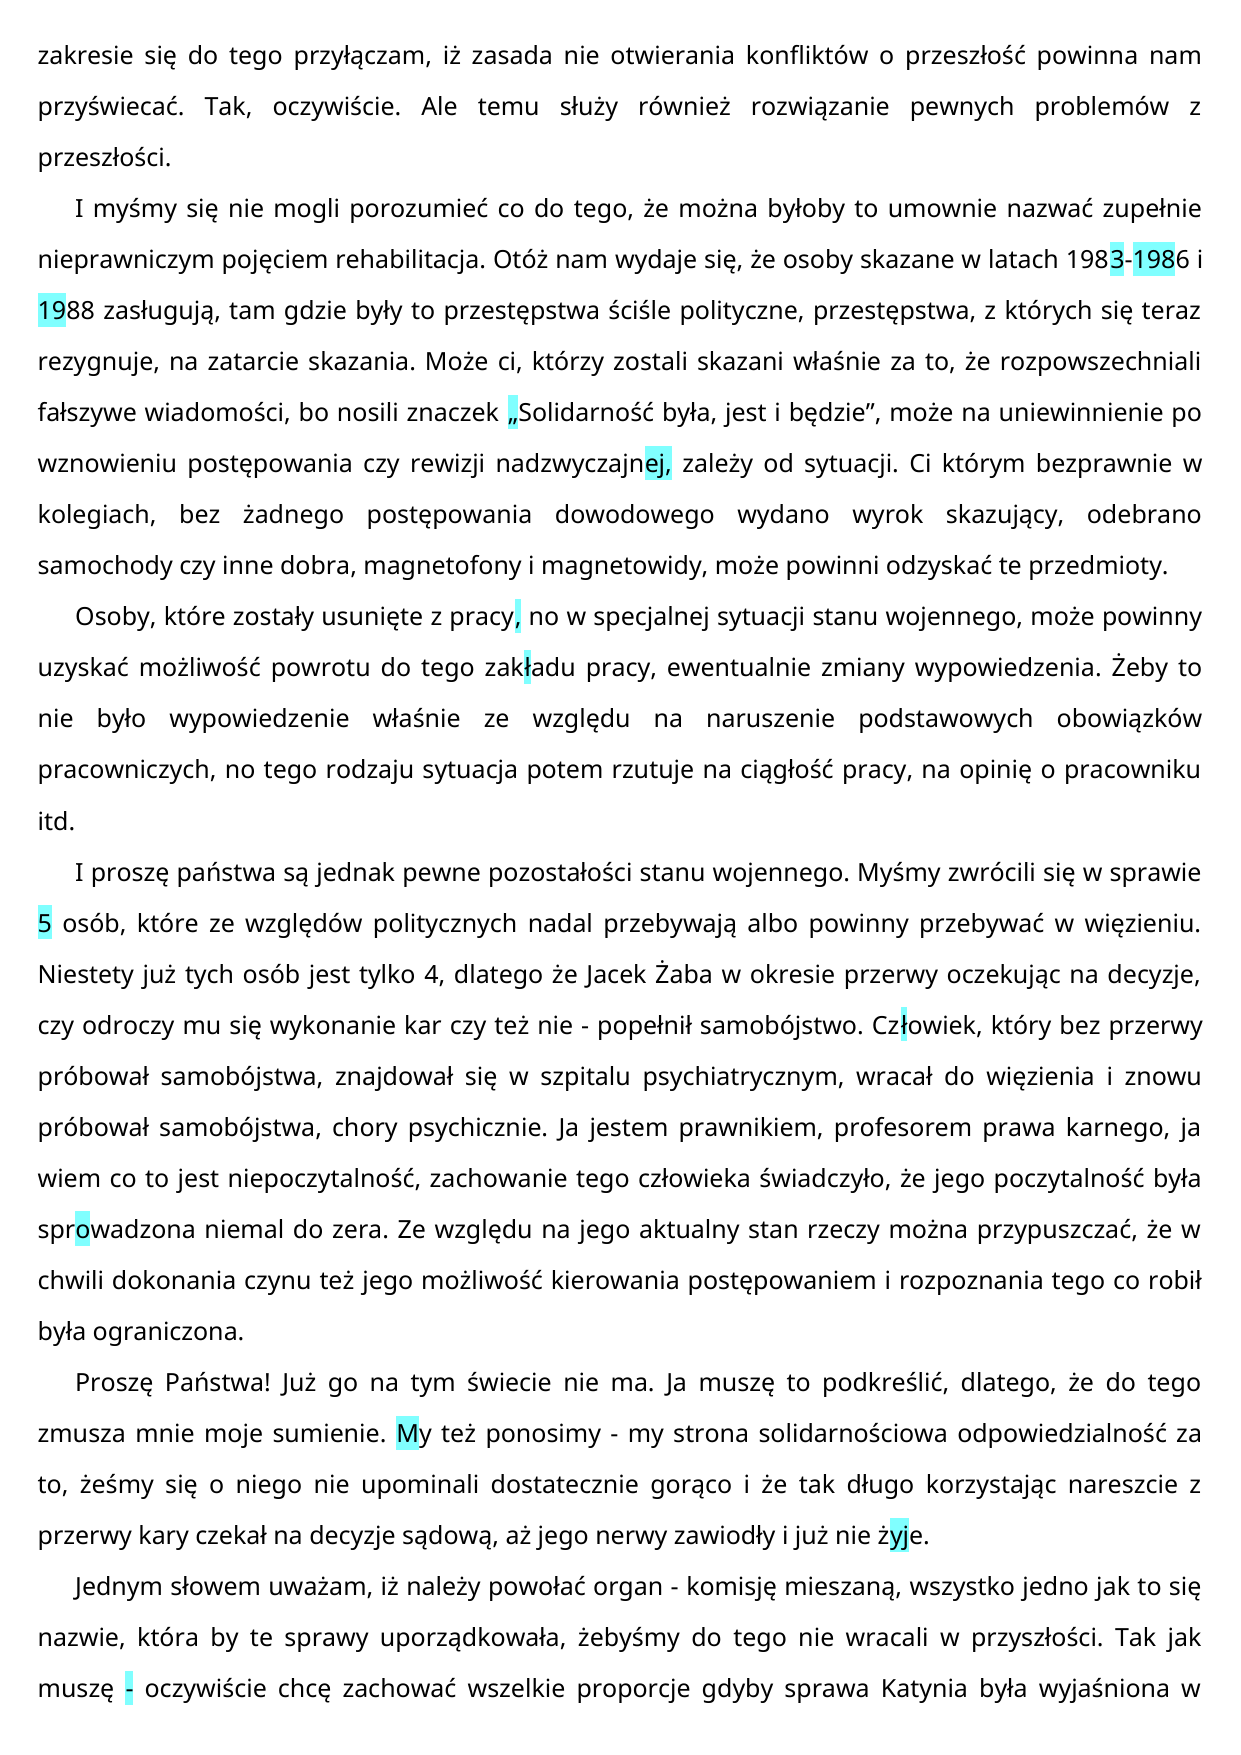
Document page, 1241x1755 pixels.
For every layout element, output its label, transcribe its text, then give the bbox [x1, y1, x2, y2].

text Osoby, które zostały usunięte z pracy, no w specjalnej sytuacji stanu wojennego, może powinny uzyskać możliwość powrotu do tego zakładu pracy, ewentualnie zmiany wypowiedzenia. Żeby to nie było wypowiedzenie właśnie ze względu na naruszenie podstawowych obowiązków pracowniczych, no tego rodzaju sytuacja potem rzutuje na ciągłość pracy, na opinię o pracowniku itd. [37, 599, 1203, 837]
text zakresie się do tego przyłączam, iż zasada nie otwierania konfliktów o przeszłość powinna nam przyświecać. Tak, oczywiście. Ale temu służy również rozwiązanie pewnych problemów z przeszłości. [37, 37, 1203, 174]
text Jednym słowem uważam, iż należy powołać organ - komisję mieszaną, wszystko jedno jak to się nazwie, która by te sprawy uporządkowała, żebyśmy do tego nie wracali w przyszłości. Tak jak muszę - oczywiście chcę zachować wszelkie proporcje gdyby sprawa Katynia była wyjaśniona w [37, 1569, 1203, 1705]
text Proszę Państwa! Już go na tym świecie nie ma. Ja muszę to podkreślić, dlatego, że do tego zmusza mnie moje sumienie. My też ponosimy - my strona solidarnościowa odpowiedzialność za to, żeśmy się o niego nie upominali dostatecznie gorąco i że tak długo korzystając nareszcie z przerwy kary czekał na decyzje sądową, aż jego nerwy zawiodły i już nie żyje. [37, 1364, 1203, 1552]
text I myśmy się nie mogli porozumieć co do tego, że można byłoby to umownie nazwać zupełnie nieprawniczym pojęciem rehabilitacja. Otóż nam wydaje się, że osoby skazane w latach 1983-1986 i 1988 zasługują, tam gdzie były to przestępstwa ściśle polityczne, przestępstwa, z których się teraz rezygnuje, na zatarcie skazania. Może ci, którzy zostali skazani właśnie za to, że rozpowszechniali fałszywe wiadomości, bo nosili znaczek „Solidarność była, jest i będzie”, może na uniewinnienie po wznowieniu postępowania czy rewizji nadzwyczajnej, zależy od sytuacji. Ci którym bezprawnie w kolegiach, bez żadnego postępowania dowodowego wydano wyrok skazujący, odebrano samochody czy inne dobra, magnetofony i magnetowidy, może powinni odzyskać te przedmioty. [37, 191, 1203, 582]
text I proszę państwa są jednak pewne pozostałości stanu wojennego. Myśmy zwrócili się w sprawie 5 osób, które ze względów politycznych nadal przebywają albo powinny przebywać w więzieniu. Niestety już tych osób jest tylko 4, dlatego że Jacek Żaba w okresie przerwy oczekując na decyzje, czy odroczy mu się wykonanie kar czy też nie - popełnił samobójstwo. Człowiek, który bez przerwy próbował samobójstwa, znajdował się w szpitalu psychiatrycznym, wracał do więzienia i znowu próbował samobójstwa, chory psychicznie. Ja jestem prawnikiem, profesorem prawa karnego, ja wiem co to jest niepoczytalność, zachowanie tego człowieka świadczyło, że jego poczytalność była sprowadzona niemal do zera. Ze względu na jego aktualny stan rzeczy można przypuszczać, że w chwili dokonania czynu też jego możliwość kierowania postępowaniem i rozpoznania tego co robił była ograniczona. [37, 854, 1203, 1348]
